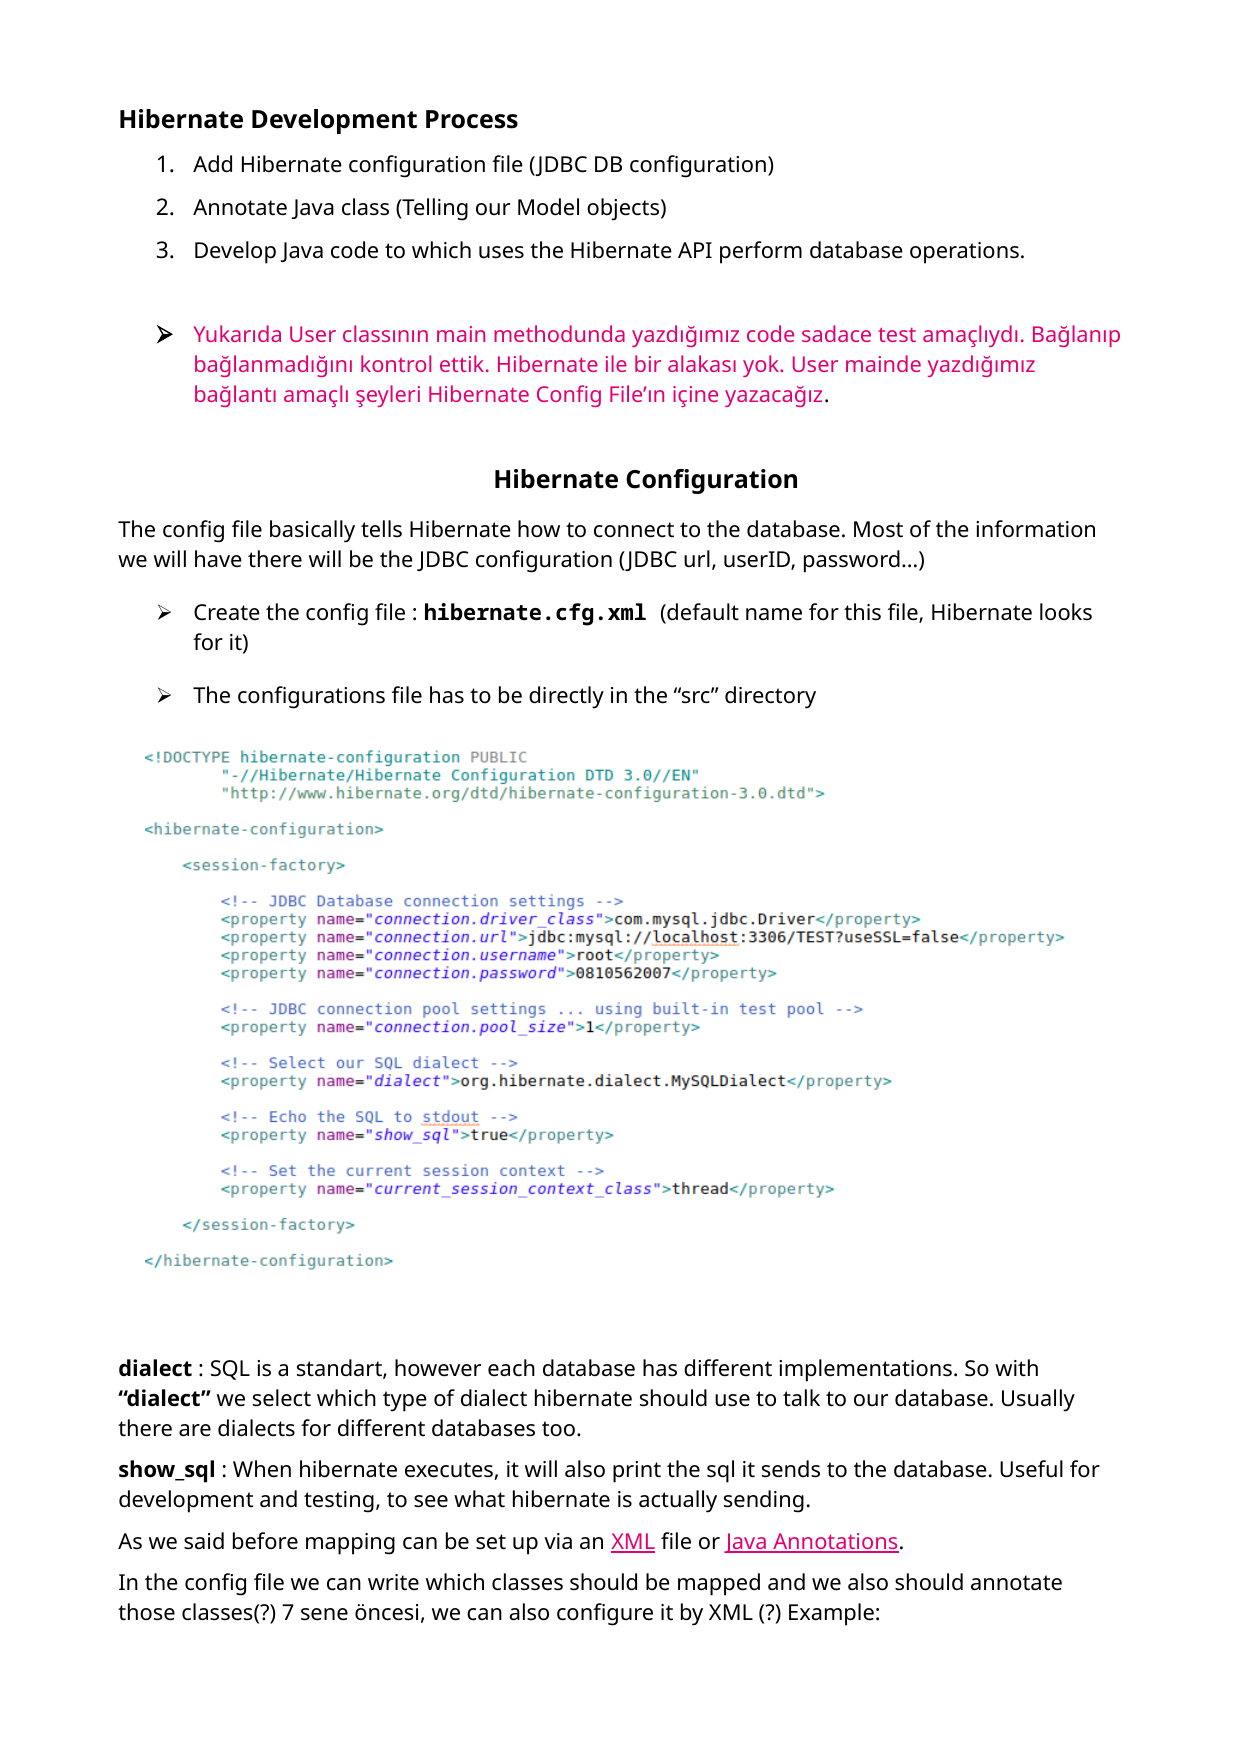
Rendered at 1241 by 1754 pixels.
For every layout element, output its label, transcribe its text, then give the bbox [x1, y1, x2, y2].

list Yukarıda User classının main methodunda yazdığımız code sadace test amaçlıydı. Bağlanıp bağlanmadığını kontrol ettik. Hibernate ile bir alakası yok. User mainde yazdığımız bağlantı amaçlı şeyleri Hibernate Config File’ın içine yazacağız. [156, 319, 1122, 408]
picture [144, 747, 1066, 1272]
list Add Hibernate configuration file (JDBC DB configuration) [156, 148, 1122, 179]
text As we said before mapping can be set up via an XML file or Java Annotations. [118, 1526, 1122, 1556]
text In the config file we can write which classes should be mapped and we also should annotate those classes(?) 7 sene öncesi, we can also configure it by XML (?) Example: [118, 1567, 1122, 1627]
list The configurations file has to be directly in the “src” directory [156, 680, 1122, 710]
list Develop Java code to which uses the Hibernate API perform database operations. [156, 234, 1122, 265]
text Hibernate Configuration [118, 462, 1122, 496]
text Hibernate Development Process [118, 102, 1122, 136]
text dialect : SQL is a standart, however each database has different implementations. So with “dialect” we select which type of dialect hibernate should use to talk to our database. Usually there are dialects for different databases too. [118, 1353, 1122, 1442]
list Create the config file : hibernate.cfg.xml (default name for this file, Hibernate looks for it) [156, 597, 1122, 657]
text The config file basically tells Hibernate how to connect to the database. Most of the information we will have there will be the JDBC configuration (JDBC url, userID, password…) [118, 514, 1122, 573]
list Annotate Java class (Telling our Model objects) [156, 191, 1122, 222]
text show_sql : When hibernate executes, it will also print the sql it sends to the database. Useful for development and testing, to see what hibernate is actually sending. [118, 1454, 1122, 1514]
